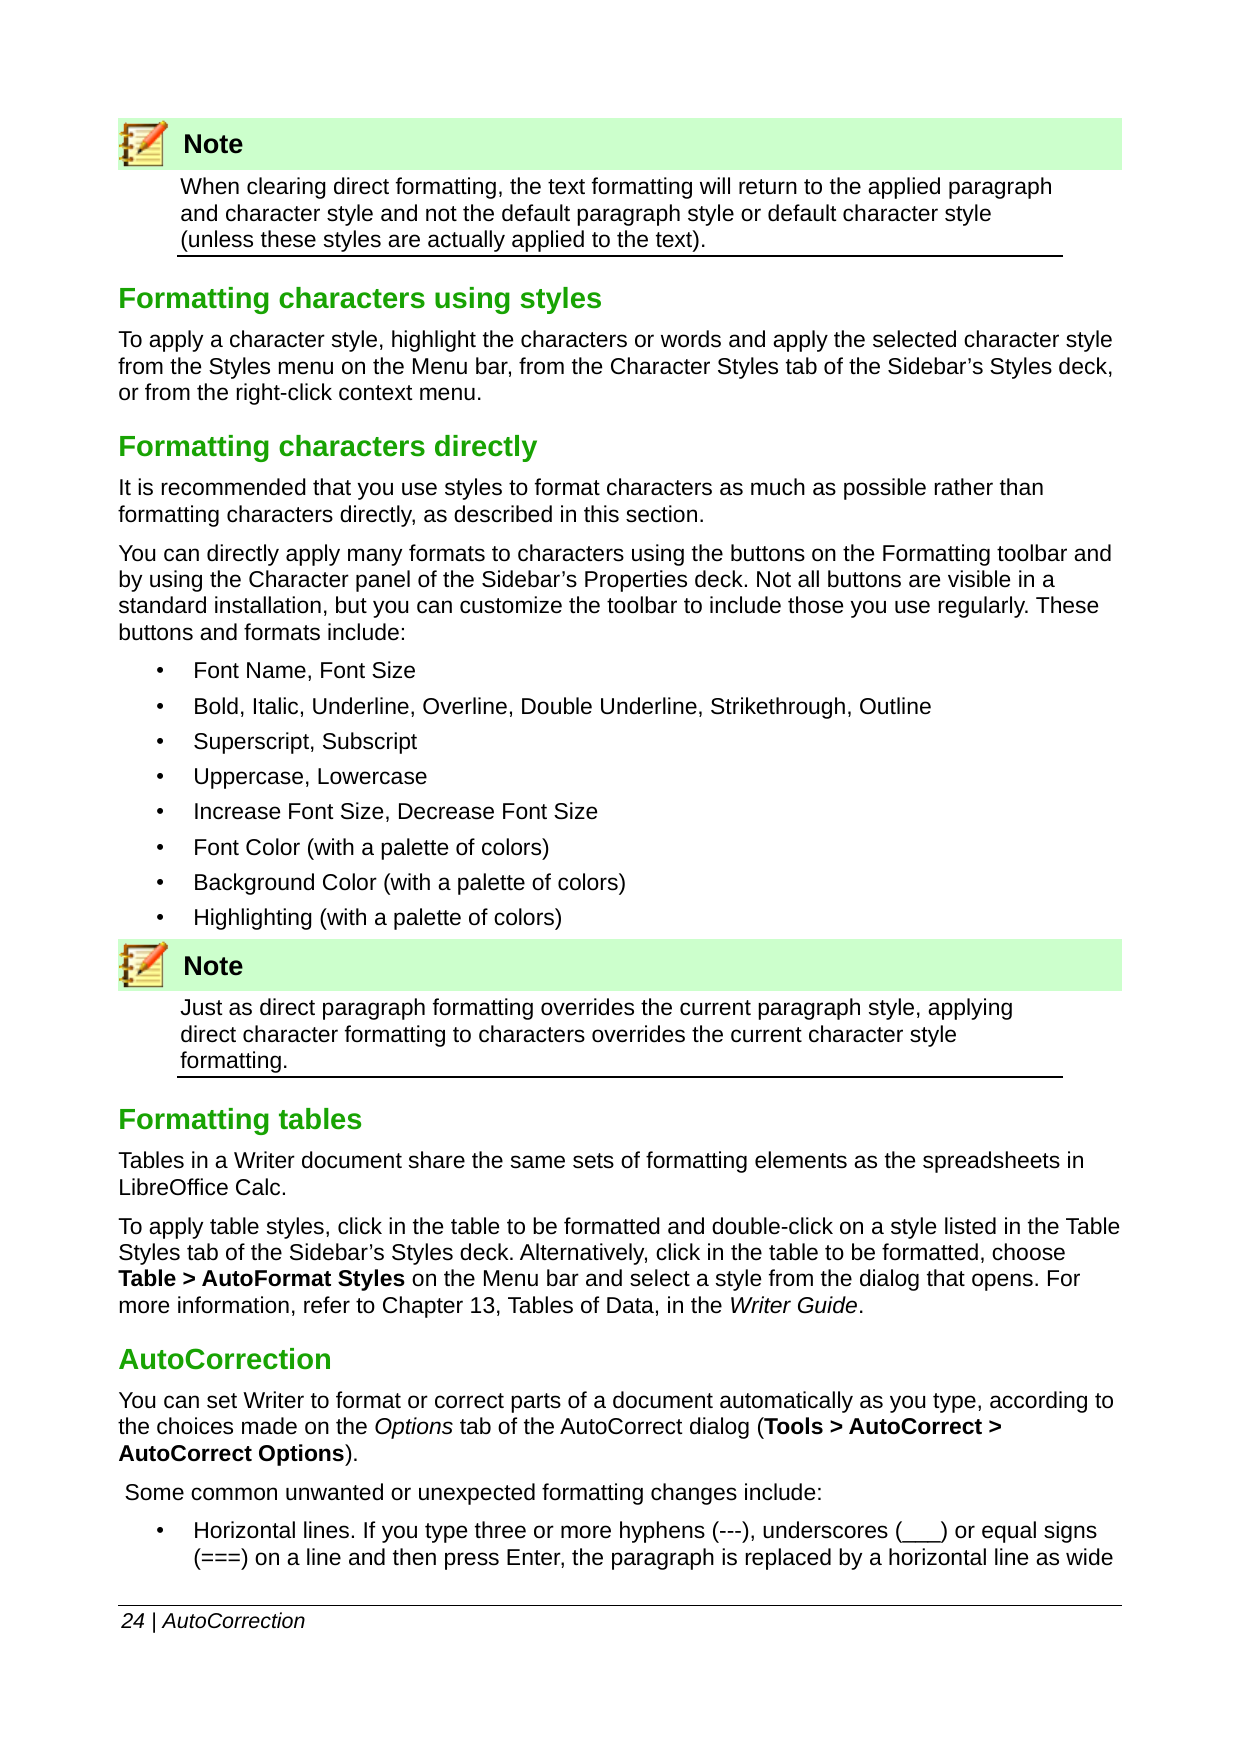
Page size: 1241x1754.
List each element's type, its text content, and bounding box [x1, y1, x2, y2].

list Horizontal lines. If you type three or more hyphens (---), underscores (___) or equal signs (===) on a line and then press Enter, the paragraph is replaced by a horizontal line as wide [156, 1517, 1122, 1570]
list Highlighting (with a palette of colors) [156, 904, 1122, 930]
text It is recommended that you use styles to format characters as much as possible rather than formatting characters directly, as described in this section. [118, 474, 1122, 527]
subtitle Note [118, 118, 1122, 170]
subtitle Formatting characters using styles [118, 281, 1122, 314]
text Just as direct paragraph formatting overrides the current paragraph style, applying direct character formatting to characters overrides the current character style formatting. [177, 991, 1063, 1076]
picture [119, 119, 170, 170]
list Font Color (with a palette of colors) [156, 833, 1122, 860]
subtitle Note [118, 939, 1122, 991]
list Superscript, Subscript [156, 728, 1122, 754]
text When clearing direct formatting, the text formatting will return to the applied paragraph and character style and not the default paragraph style or default character style (unless these styles are actually applied to the text). [177, 170, 1063, 255]
subtitle Formatting tables [118, 1102, 1122, 1136]
list Bold, Italic, Underline, Overline, Double Underline, Strikethrough, Outline [156, 693, 1122, 719]
text Some common unwanted or unexpected formatting changes include: [118, 1478, 1122, 1505]
text You can directly apply many formats to characters using the buttons on the Formatting toolbar and by using the Character panel of the Sidebar’s Properties deck. Not all buttons are visible in a standard installation, but you can customize the toolbar to include those you use regularly. These buttons and formats include: [118, 539, 1122, 645]
list Increase Font Size, Decrease Font Size [156, 798, 1122, 825]
text You can set Writer to format or correct parts of a document automatically as you type, according to the choices made on the Options tab of the AutoCorrect dialog (Tools > AutoCorrect > AutoCorrect Options). [118, 1387, 1122, 1466]
list Font Name, Font Size [156, 657, 1122, 684]
picture [119, 940, 170, 991]
list Background Color (with a palette of colors) [156, 869, 1122, 895]
subtitle AutoCorrection [118, 1342, 1122, 1375]
text To apply table styles, click in the table to be formatted and double-click on a style listed in the Table Styles tab of the Sidebar’s Styles deck. Alternatively, click in the table to be formatted, choose Table > AutoFormat Styles on the Menu bar and select a style from the dialog that opens. For more information, refer to Chapter 13, Tables of Data, in the Writer Guide. [118, 1213, 1122, 1318]
list Uppercase, Lowercase [156, 763, 1122, 789]
text Tables in a Writer document share the same sets of formatting elements as the spreadsheets in LibreOffice Calc. [118, 1147, 1122, 1200]
subtitle Formatting characters directly [118, 429, 1122, 463]
text To apply a character style, highlight the characters or words and apply the selected character style from the Styles menu on the Menu bar, from the Character Styles tab of the Sidebar’s Styles deck, or from the right-click context menu. [118, 326, 1122, 405]
